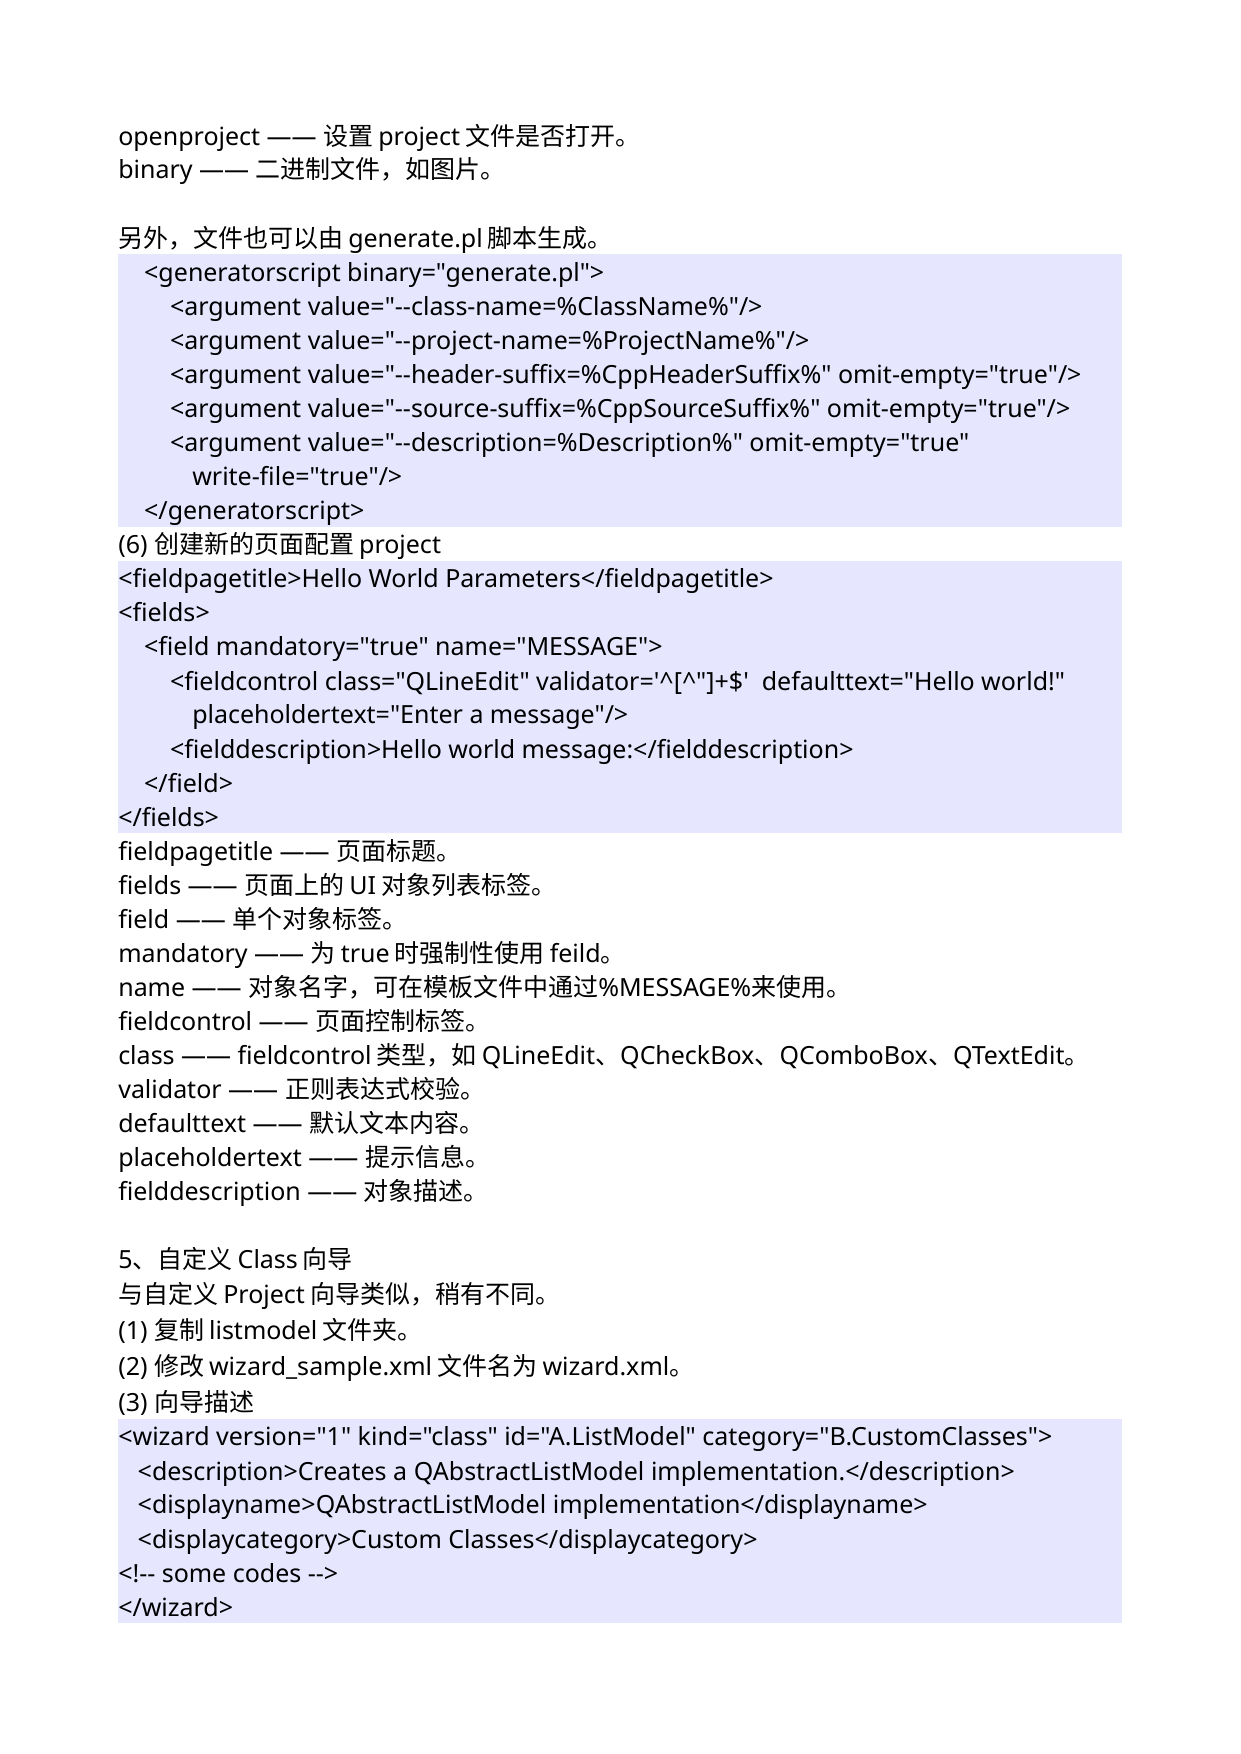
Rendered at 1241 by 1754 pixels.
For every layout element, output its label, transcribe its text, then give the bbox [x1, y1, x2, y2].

text <fields> [118, 595, 1122, 629]
text binary —— 二进制文件，如图片。 [118, 152, 1122, 186]
text class —— fieldcontrol类型，如QLineEdit、QCheckBox、QComboBox、QTextEdit。 [118, 1038, 1122, 1072]
text field —— 单个对象标签。 [118, 902, 1122, 936]
text defaulttext —— 默认文本内容。 [118, 1106, 1122, 1140]
text <argument value="--project-name=%ProjectName%"/> [118, 322, 1122, 357]
text fieldcontrol —— 页面控制标签。 [118, 1004, 1122, 1038]
text 另外，文件也可以由generate.pl脚本生成。 [118, 220, 1122, 254]
text <displaycategory>Custom Classes</displaycategory> [118, 1521, 1122, 1555]
text <fielddescription>Hello world message:</fielddescription> [118, 731, 1122, 765]
text <!-- some codes --> [118, 1555, 1122, 1589]
text fieldpagetitle —— 页面标题。 [118, 833, 1122, 867]
text </generatorscript> [118, 493, 1122, 527]
text (6) 创建新的页面配置project [118, 527, 1122, 561]
text </field> [118, 765, 1122, 799]
text <displayname>QAbstractListModel implementation</displayname> [118, 1487, 1122, 1521]
text </wizard> [118, 1589, 1122, 1623]
text fielddescription —— 对象描述。 [118, 1174, 1122, 1208]
text fields —— 页面上的UI对象列表标签。 [118, 867, 1122, 902]
text <argument value="--header-suffix=%CppHeaderSuffix%" omit-empty="true"/> [118, 357, 1122, 391]
text <fieldcontrol class="QLineEdit" validator='^[^"]+$' defaulttext="Hello world!" placeholdertext="Enter a message"/> [118, 663, 1122, 731]
text (3) 向导描述 [118, 1383, 1122, 1419]
text <description>Creates a QAbstractListModel implementation.</description> [118, 1453, 1122, 1487]
text <generatorscript binary="generate.pl"> [118, 254, 1122, 288]
text openproject —— 设置project文件是否打开。 [118, 118, 1122, 152]
text <argument value="--source-suffix=%CppSourceSuffix%" omit-empty="true"/> [118, 391, 1122, 425]
text (2) 修改wizard_sample.xml文件名为wizard.xml。 [118, 1347, 1122, 1383]
text 5、自定义Class向导 [118, 1242, 1122, 1276]
text <argument value="--description=%Description%" omit-empty="true" write-file="true"/> [118, 425, 1122, 493]
text validator —— 正则表达式校验。 [118, 1072, 1122, 1106]
text </fields> [118, 799, 1122, 833]
text <wizard version="1" kind="class" id="A.ListModel" category="B.CustomClasses"> [118, 1419, 1122, 1453]
text <argument value="--class-name=%ClassName%"/> [118, 288, 1122, 322]
text mandatory —— 为true时强制性使用feild。 [118, 936, 1122, 970]
text (1) 复制listmodel文件夹。 [118, 1310, 1122, 1347]
text <field mandatory="true" name="MESSAGE"> [118, 629, 1122, 663]
text 与自定义Project向导类似，稍有不同。 [118, 1276, 1122, 1310]
text <fieldpagetitle>Hello World Parameters</fieldpagetitle> [118, 561, 1122, 595]
text name —— 对象名字，可在模板文件中通过%MESSAGE%来使用。 [118, 970, 1122, 1004]
text placeholdertext —— 提示信息。 [118, 1140, 1122, 1174]
